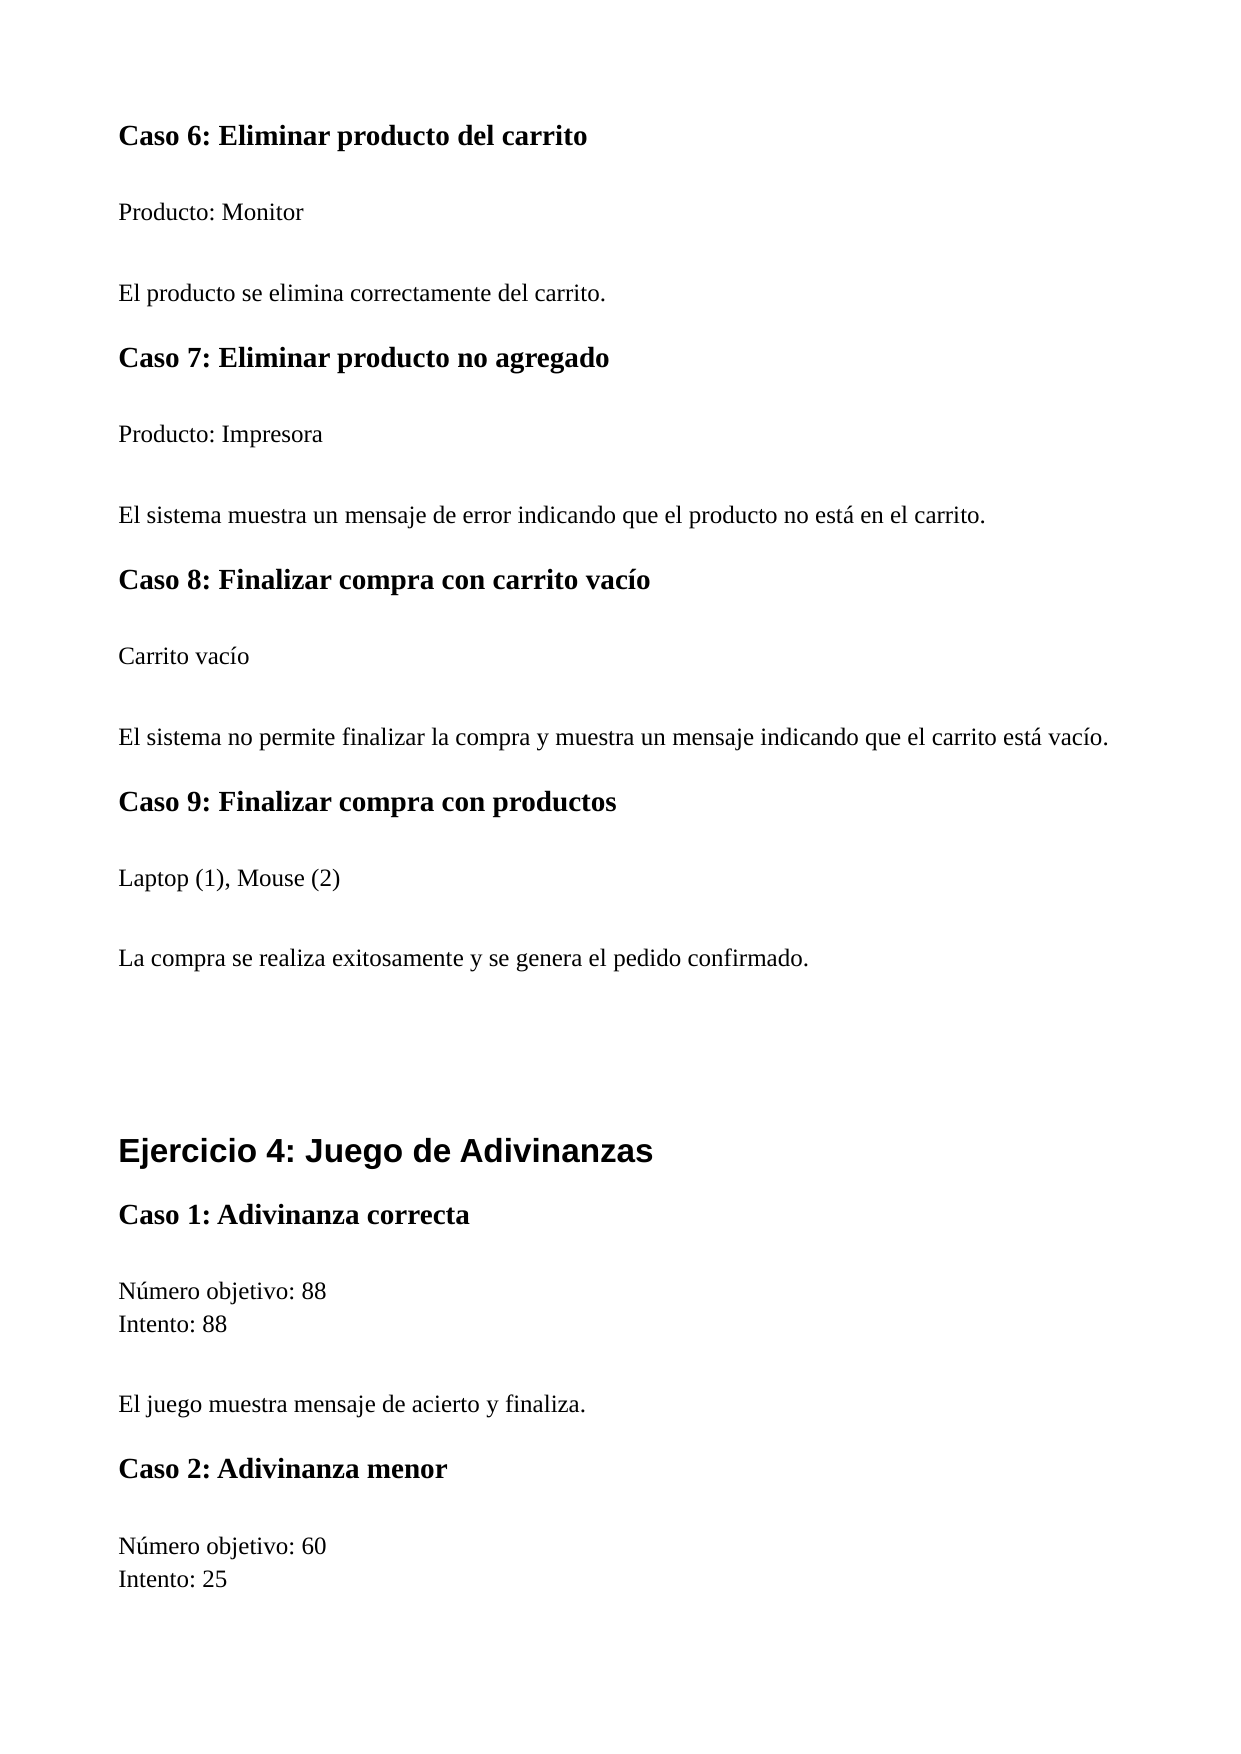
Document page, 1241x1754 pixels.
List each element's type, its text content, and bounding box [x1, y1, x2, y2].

text Número objetivo: 88 Intento: 88 [118, 1243, 1122, 1338]
text Producto: Impresora [118, 386, 1122, 448]
text El juego muestra mensaje de acierto y finaliza. [118, 1356, 1122, 1418]
subtitle Caso 1: Adivinanza correcta [118, 1197, 1122, 1230]
text La compra se realiza exitosamente y se genera el pedido confirmado. [118, 910, 1122, 972]
subtitle Ejercicio 4: Juego de Adivinanzas [118, 1131, 1122, 1170]
subtitle Caso 2: Adivinanza menor [118, 1452, 1122, 1485]
text Número objetivo: 60 Intento: 25 [118, 1498, 1122, 1592]
subtitle Caso 8: Finalizar compra con carrito vacío [118, 562, 1122, 595]
subtitle Caso 9: Finalizar compra con productos [118, 784, 1122, 817]
text Laptop (1), Mouse (2) [118, 830, 1122, 892]
text Carrito vacío [118, 608, 1122, 670]
text Producto: Monitor [118, 164, 1122, 226]
text El sistema muestra un mensaje de error indicando que el producto no está en el carrito. [118, 467, 1122, 528]
text El producto se elimina correctamente del carrito. [118, 245, 1122, 307]
subtitle Caso 7: Eliminar producto no agregado [118, 340, 1122, 373]
text El sistema no permite finalizar la compra y muestra un mensaje indicando que el carrito está vacío. [118, 688, 1122, 750]
subtitle Caso 6: Eliminar producto del carrito [118, 118, 1122, 152]
